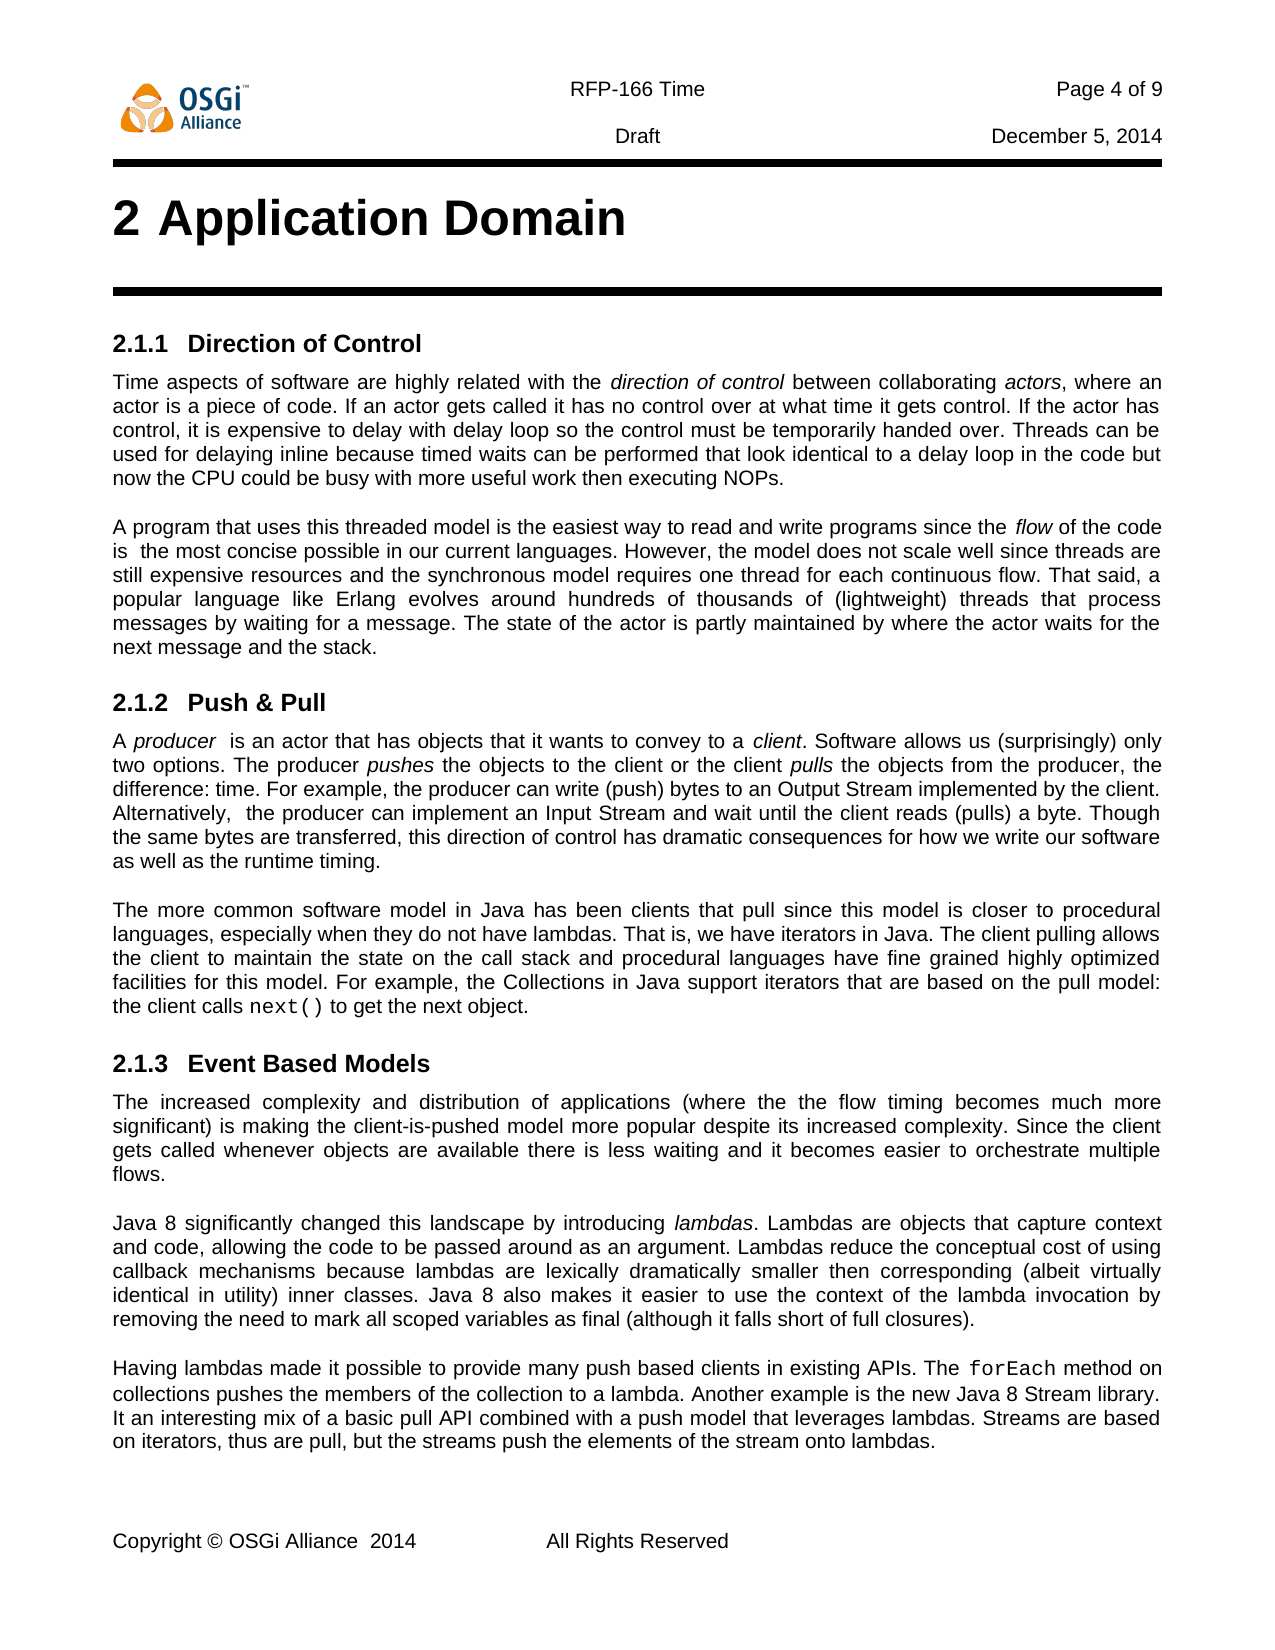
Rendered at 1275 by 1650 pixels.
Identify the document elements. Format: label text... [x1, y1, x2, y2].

text A program that uses this threaded model is the easiest way to read and write programs since the flow of the code is the most concise possible in our current languages. However, the model does not scale well since threads are still expensive resources and the synchronous model requires one thread for each continuous flow. That said, a popular language like Erlang evolves around hundreds of thousands of (lightweight) threads that process messages by waiting for a message. The state of the actor is partly maintained by where the actor waits for the next message and the stack. [112, 515, 1162, 659]
text The increased complexity and distribution of applications (where the the flow timing becomes much more significant) is making the client-is-pushed model more popular despite its increased complexity. Since the client gets called whenever objects are available there is less waiting and it becomes easier to orchestrate multiple flows. [112, 1090, 1162, 1186]
text Java 8 significantly changed this landscape by introducing lambdas. Lambdas are objects that capture context and code, allowing the code to be passed around as an argument. Lambdas reduce the conceptual cost of using callback mechanisms because lambdas are lexically dramatically smaller then corresponding (albeit virtually identical in utility) inner classes. Java 8 also makes it easier to use the context of the lambda invocation by removing the need to mark all scoped variables as final (although it falls short of full closures). [112, 1211, 1162, 1331]
subtitle Direction of Control [112, 329, 1162, 358]
subtitle Push & Pull [112, 688, 1162, 717]
text A producer is an actor that has objects that it wants to convey to a client. Software allows us (surprisingly) only two options. The producer pushes the objects to the client or the client pulls the objects from the producer, the difference: time. For example, the producer can write (push) bytes to an Output Stream implemented by the client. Alternatively, the producer can implement an Input Stream and wait until the client reads (pulls) a byte. Though the same bytes are transferred, this direction of control has dramatic consequences for how we write our software as well as the runtime timing. [112, 729, 1162, 873]
picture [113, 76, 257, 140]
text The more common software model in Java has been clients that pull since this model is closer to procedural languages, especially when they do not have lambdas. That is, we have iterators in Java. The client pulling allows the client to maintain the state on the call stack and procedural languages have fine grained highly optimized facilities for this model. For example, the Collections in Java support iterators that are based on the pull model: the client calls next() to get the next object. [112, 898, 1162, 1019]
subtitle Event Based Models [112, 1049, 1162, 1077]
text Time aspects of software are highly related with the direction of control between collaborating actors, where an actor is a piece of code. If an actor gets called it has no control over at what time it gets control. If the actor has control, it is expensive to delay with delay loop so the control must be temporarily handed over. Threads can be used for delaying inline because timed waits can be performed that look identical to a delay loop in the code but now the CPU could be busy with more useful work then executing NOPs. [112, 370, 1162, 490]
subtitle Application Domain [112, 160, 1162, 296]
text Having lambdas made it possible to provide many push based clients in existing APIs. The forEach method on collections pushes the members of the collection to a lambda. Another example is the new Java 8 Stream library. It an interesting mix of a basic pull API combined with a push model that leverages lambdas. Streams are based on iterators, thus are pull, but the streams push the elements of the stream onto lambdas. [112, 1356, 1162, 1453]
